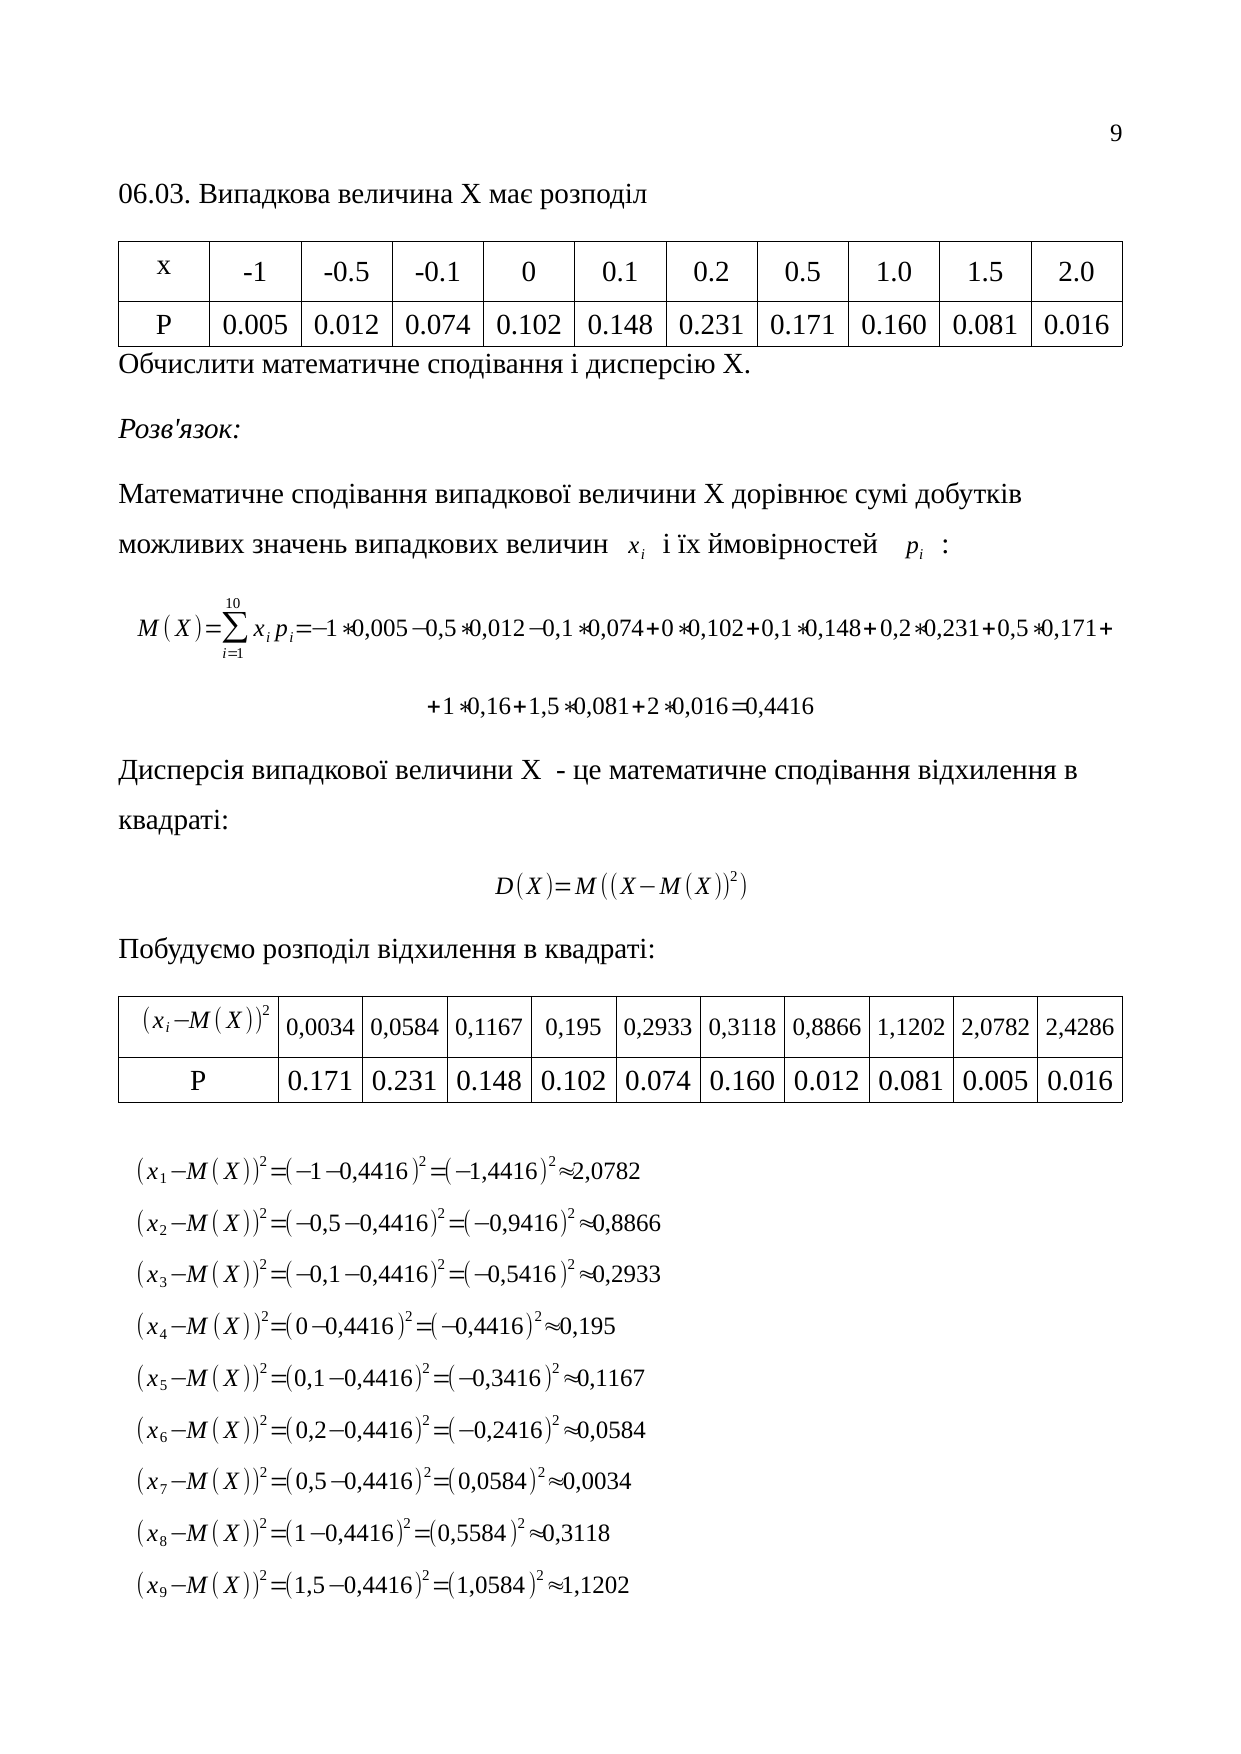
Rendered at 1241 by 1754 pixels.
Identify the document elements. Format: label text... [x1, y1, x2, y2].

table_header 0.2 [667, 242, 757, 301]
table_cell 0.102 [532, 1058, 616, 1102]
text 06.03. Випадкова величина X має розподіл [118, 176, 1122, 210]
table_cell 0.102 [484, 302, 574, 346]
table_header 0 [484, 242, 574, 301]
table_header 0,3118 [701, 997, 784, 1057]
table_header 2,4286 [1038, 997, 1122, 1057]
table_header 1,1202 [870, 997, 953, 1057]
table_cell 0.074 [393, 302, 483, 346]
table_header 0,0584 [363, 997, 447, 1057]
table_header 0.1 [575, 242, 666, 301]
table_header -0.1 [393, 242, 483, 301]
table_cell 0.171 [758, 302, 848, 346]
table_header 1.5 [940, 242, 1031, 301]
text Дисперсія випадкової величини Х - це математичне сподівання відхилення в квадраті: [118, 752, 1122, 836]
table_header 1.0 [849, 242, 939, 301]
table_cell 0.012 [785, 1058, 869, 1102]
table_cell 0.016 [1038, 1058, 1122, 1102]
table_cell 0.148 [575, 302, 666, 346]
table_cell 0.074 [617, 1058, 700, 1102]
table_cell Р [119, 302, 209, 346]
table_header 0,0034 [279, 997, 362, 1057]
table_cell Р [119, 1058, 278, 1102]
table_cell 0.231 [667, 302, 757, 346]
table_header 0,2933 [617, 997, 700, 1057]
table_cell 0.081 [870, 1058, 953, 1102]
table_header 0,1167 [448, 997, 531, 1057]
text Розв'язок: [118, 411, 1122, 444]
table_cell 0.171 [279, 1058, 362, 1102]
table_header x [119, 242, 209, 301]
text Математичне сподівання випадкової величини Х дорівнює сумі добутків можливих значень випадкових величині їх ймовірностей : [118, 476, 1122, 563]
table_cell 0.005 [954, 1058, 1037, 1102]
table_header 0.5 [758, 242, 848, 301]
table_cell 0.005 [210, 302, 301, 346]
table_header 2,0782 [954, 997, 1037, 1057]
table_cell 0.081 [940, 302, 1031, 346]
table_header 0,195 [532, 997, 616, 1057]
text Побудуємо розподіл відхилення в квадраті: [118, 931, 1122, 964]
text Обчислити математичне сподівання і дисперсію X. [118, 347, 1122, 380]
table_cell 0.016 [1032, 302, 1122, 346]
table_cell 0.148 [448, 1058, 531, 1102]
table_header 2.0 [1032, 242, 1122, 301]
table_header -1 [210, 242, 301, 301]
table_cell 0.160 [701, 1058, 784, 1102]
table_cell 0.160 [849, 302, 939, 346]
table_header 0,8866 [785, 997, 869, 1057]
table_header -0.5 [302, 242, 392, 301]
table_cell 0.012 [302, 302, 392, 346]
table_cell 0.231 [363, 1058, 447, 1102]
table_header [119, 997, 278, 1057]
